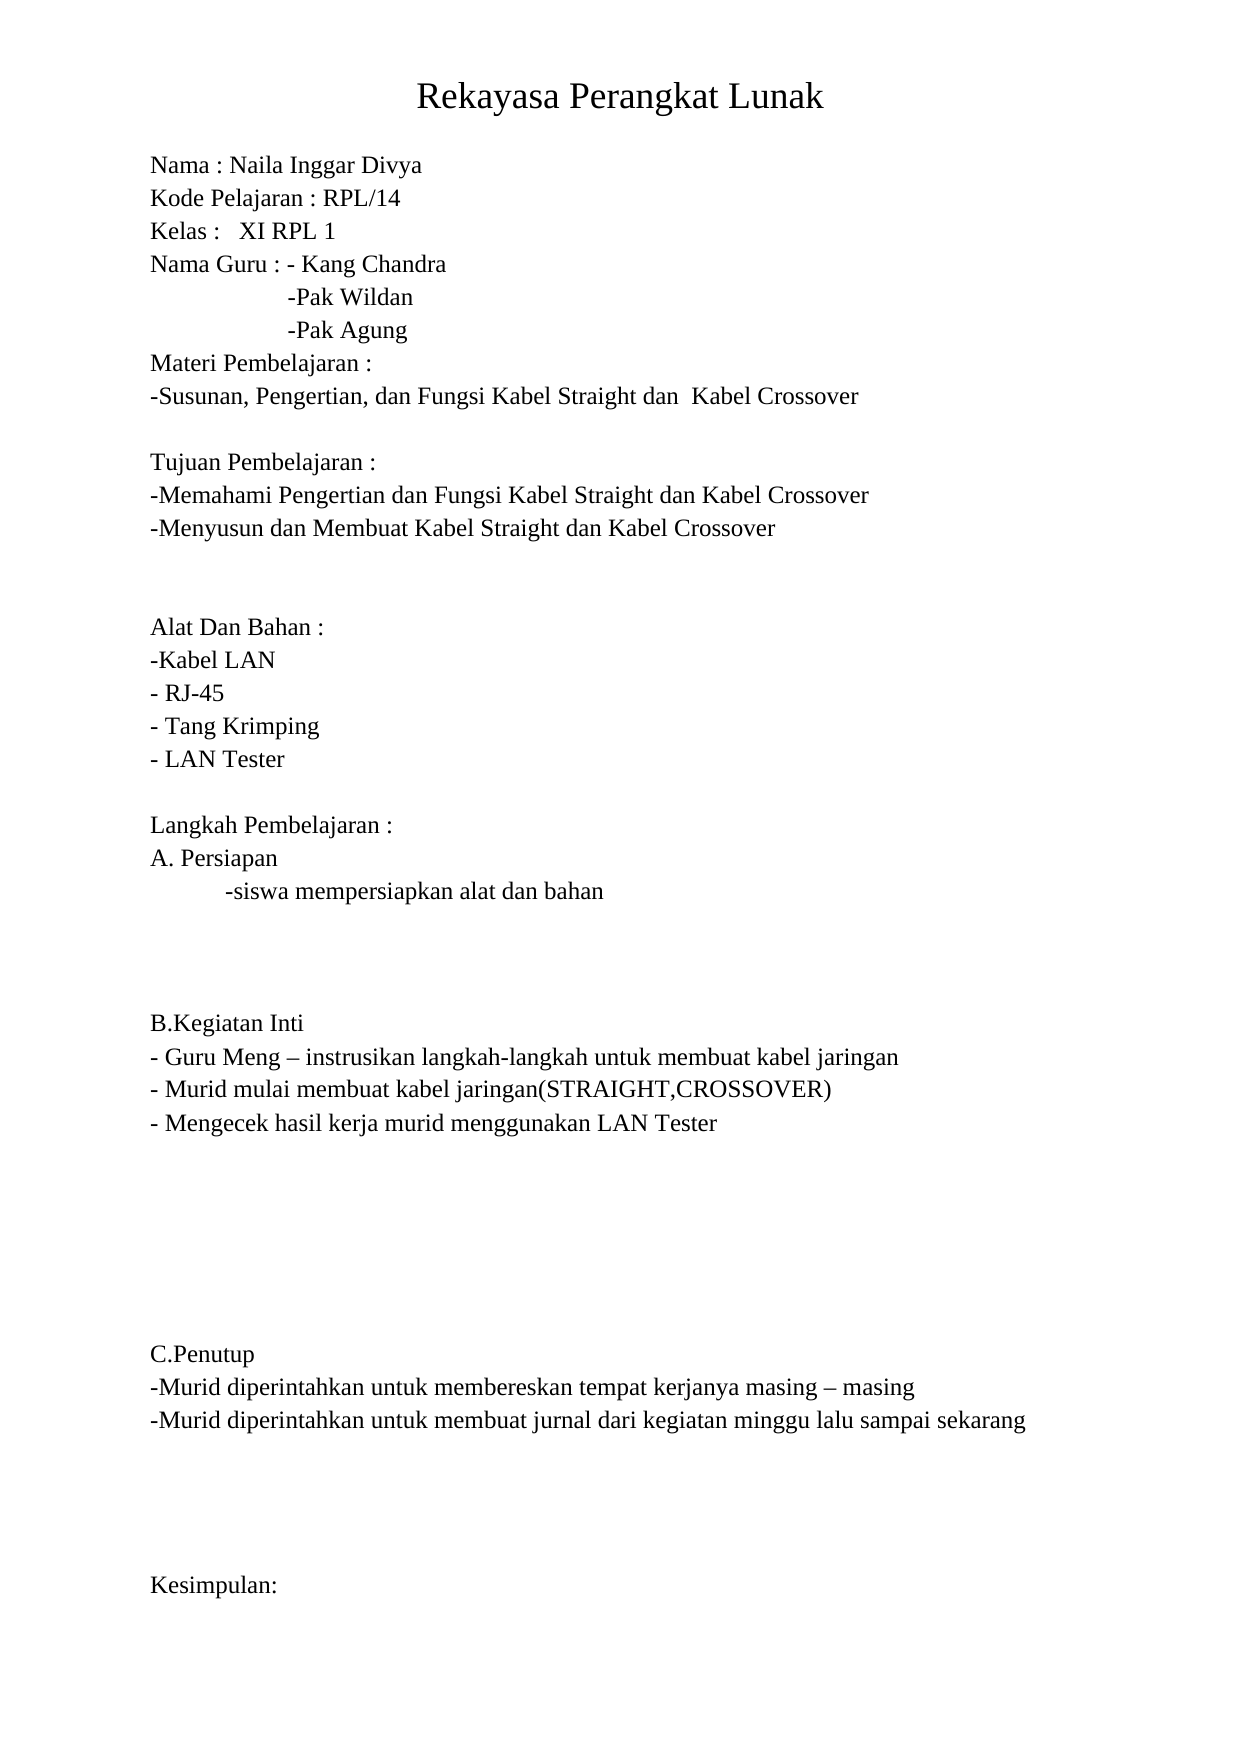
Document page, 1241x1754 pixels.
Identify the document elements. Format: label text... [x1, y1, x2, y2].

text - Mengecek hasil kerja murid menggunakan LAN Tester [150, 1108, 1090, 1136]
text -Susunan, Pengertian, dan Fungsi Kabel Straight dan Kabel Crossover [150, 381, 1090, 410]
text -Murid diperintahkan untuk membuat jurnal dari kegiatan minggu lalu sampai sekarang [150, 1405, 1090, 1433]
text Langkah Pembelajaran : [150, 810, 1090, 839]
text Nama : Naila Inggar Divya [150, 150, 1090, 179]
text -Pak Wildan [150, 282, 1090, 311]
text Materi Pembelajaran : [150, 348, 1090, 377]
text Kesimpulan: [150, 1570, 1090, 1599]
text - Murid mulai membuat kabel jaringan(STRAIGHT,CROSSOVER) [150, 1074, 1090, 1103]
text -Memahami Pengertian dan Fungsi Kabel Straight dan Kabel Crossover [150, 480, 1090, 509]
text -Menyusun dan Membuat Kabel Straight dan Kabel Crossover [150, 513, 1090, 542]
text Tujuan Pembelajaran : [150, 447, 1090, 476]
text - LAN Tester [150, 744, 1090, 773]
text -siswa mempersiapkan alat dan bahan [150, 876, 1090, 905]
text -Murid diperintahkan untuk membereskan tempat kerjanya masing – masing [150, 1372, 1090, 1401]
text A. Persiapan [150, 843, 1090, 872]
text - Guru Meng – instrusikan langkah-langkah untuk membuat kabel jaringan [150, 1042, 1090, 1070]
text C.Penutup [150, 1339, 1090, 1367]
text - Tang Krimping [150, 711, 1090, 740]
text - RJ-45 [150, 678, 1090, 707]
text Kode Pelajaran : RPL/14 [150, 183, 1090, 212]
text Nama Guru : - Kang Chandra [150, 249, 1090, 278]
text -Pak Agung [150, 315, 1090, 344]
text Alat Dan Bahan : [150, 612, 1090, 641]
text B.Kegiatan Inti [150, 1008, 1090, 1037]
text -Kabel LAN [150, 645, 1090, 674]
text Kelas : XI RPL 1 [150, 216, 1090, 245]
